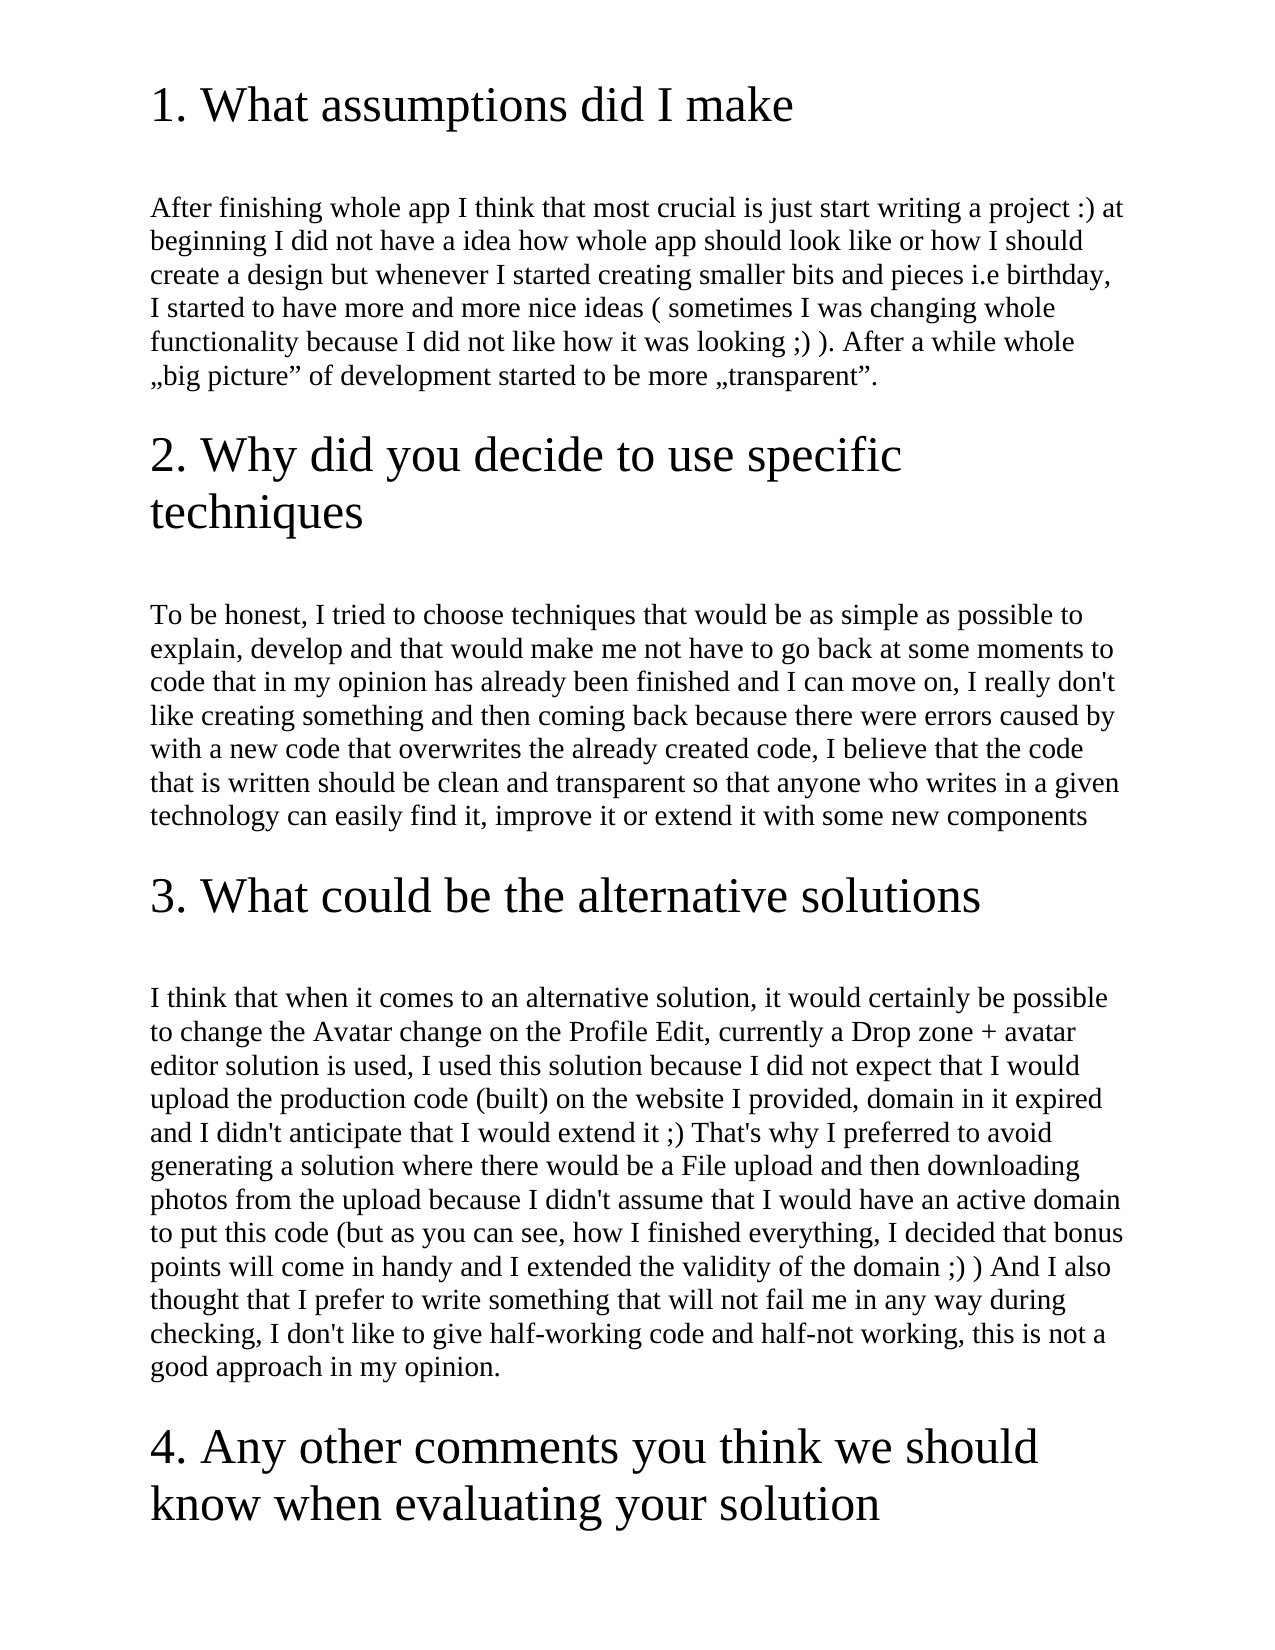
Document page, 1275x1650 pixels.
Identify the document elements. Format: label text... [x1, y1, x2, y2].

text To be honest, I tried to choose techniques that would be as simple as possible to explain, develop and that would make me not have to go back at some moments to code that in my opinion has already been finished and I can move on, I really don't like creating something and then coming back because there were errors caused by with a new code that overwrites the already created code, I believe that the code that is written should be clean and transparent so that anyone who writes in a given technology can easily find it, improve it or extend it with some new components [150, 597, 1125, 832]
text After finishing whole app I think that most crucial is just start writing a project :) at beginning I did not have a idea how whole app should look like or how I should create a design but whenever I started creating smaller bits and pieces i.e birthday, I started to have more and more nice ideas ( sometimes I was changing whole functionality because I did not like how it was looking ;) ). After a while whole „big picture” of development started to be more „transparent”. [150, 190, 1125, 391]
text I think that when it comes to an alternative solution, it would certainly be possible to change the Avatar change on the Profile Edit, currently a Drop zone + avatar editor solution is used, I used this solution because I did not expect that I would upload the production code (built) on the website I provided, domain in it expired and I didn't anticipate that I would extend it ;) That's why I preferred to avoid generating a solution where there would be a File upload and then downloading photos from the upload because I didn't assume that I would have an active domain to put this code (but as you can see, how I finished everything, I decided that bonus points will come in handy and I extended the validity of the domain ;) ) And I also thought that I prefer to write something that will not fail me in any way during checking, I don't like to give half-working code and half-not working, this is not a good approach in my opinion. [150, 981, 1125, 1383]
text 4. Any other comments you think we should know when evaluating your solution [150, 1417, 1125, 1532]
text 2. Why did you decide to use specific techniques [150, 425, 1125, 540]
text 1. What assumptions did I make [150, 75, 1125, 132]
text 3. What could be the alternative solutions [150, 866, 1125, 923]
